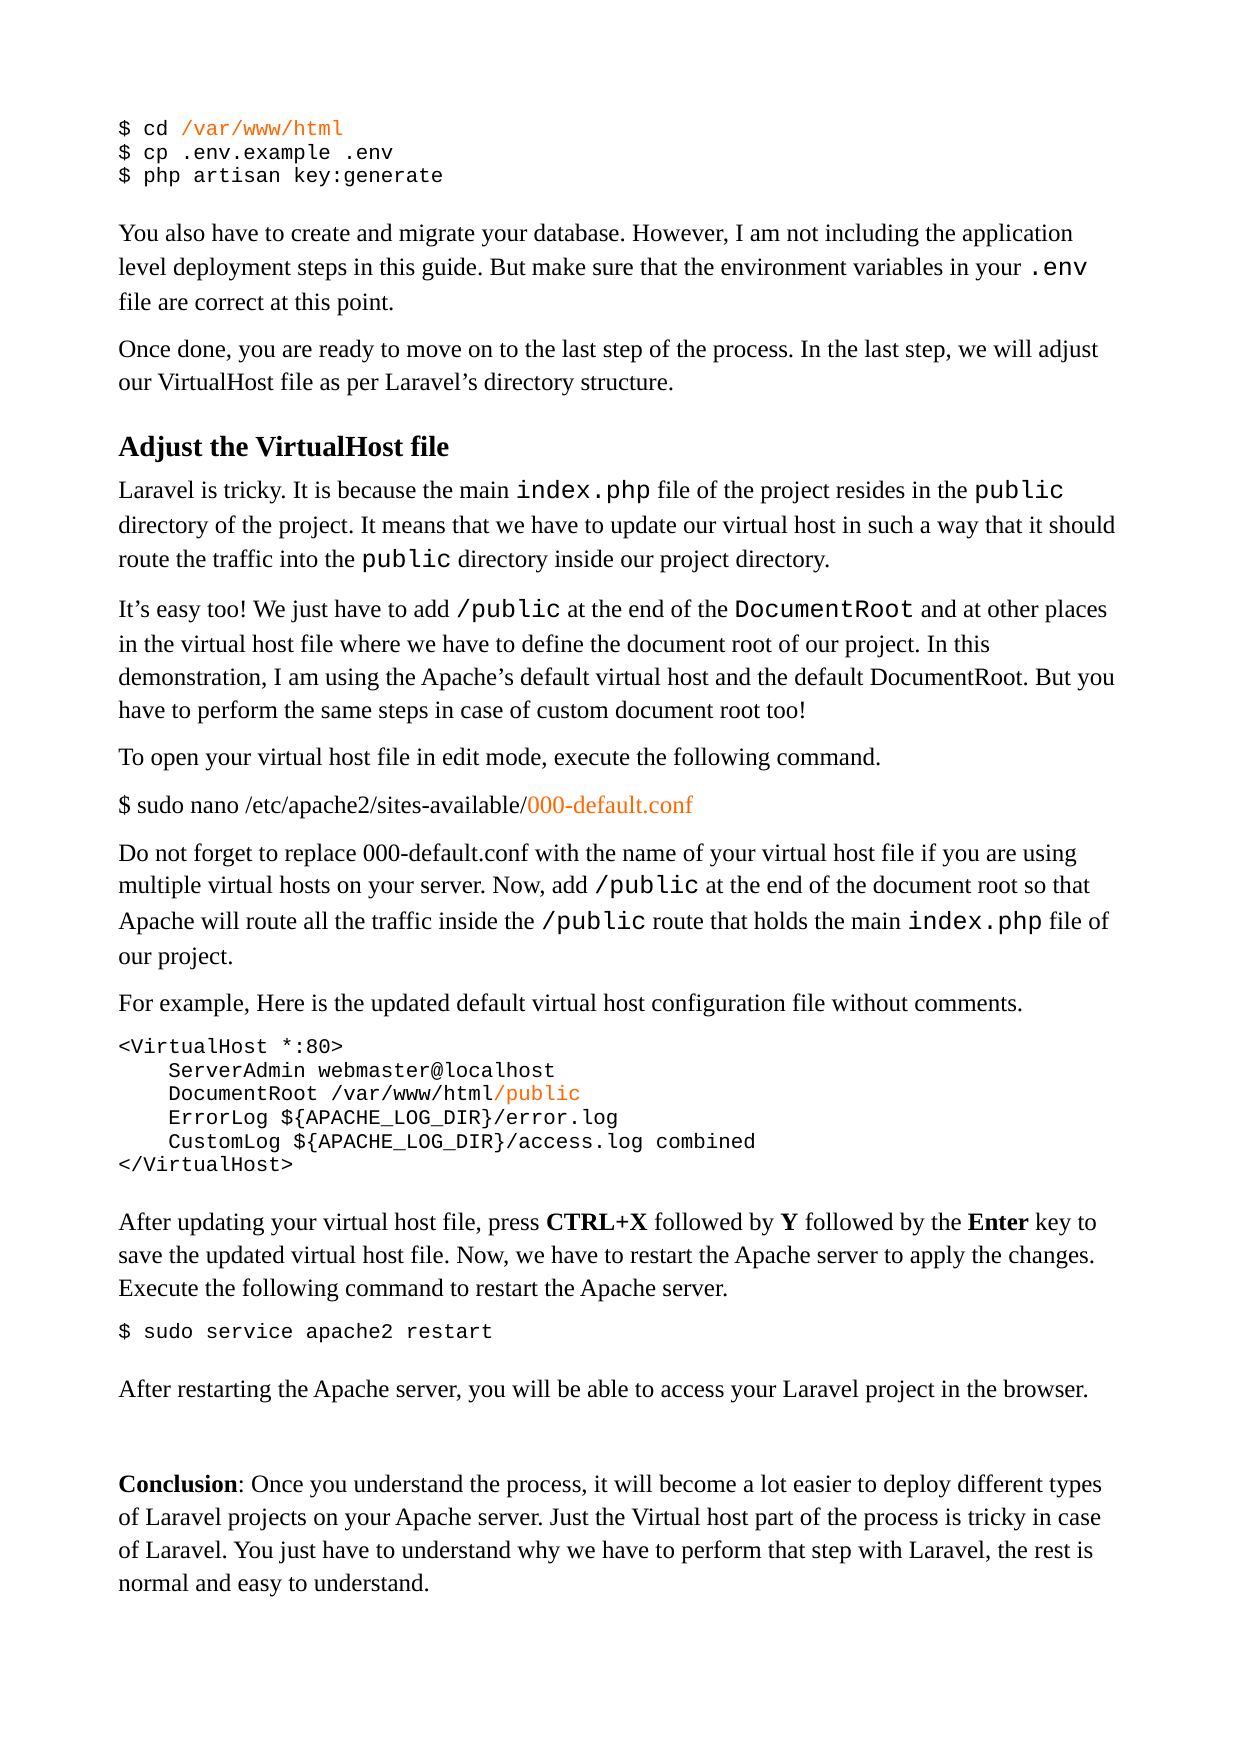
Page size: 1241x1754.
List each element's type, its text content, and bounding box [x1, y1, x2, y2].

text After updating your virtual host file, press CTRL+X followed by Y followed by the Enter key to save the updated virtual host file. Now, we have to restart the Apache server to apply the changes. Execute the following command to restart the Apache server. [118, 1207, 1122, 1302]
text ServerAdmin webmaster@localhost [118, 1060, 1122, 1083]
text For example, Here is the updated default virtual host configuration file without comments. [118, 988, 1122, 1017]
text $ php artisan key:generate [118, 165, 1122, 189]
text ErrorLog ${APACHE_LOG_DIR}/error.log [118, 1107, 1122, 1131]
text You also have to create and migrate your database. However, I am not including the application level deployment steps in this guide. But make sure that the environment variables in your .env file are correct at this point. [118, 218, 1122, 315]
text To open your virtual host file in edit mode, execute the following command. [118, 742, 1122, 771]
text DocumentRoot /var/www/html/public [118, 1083, 1122, 1107]
text </VirtualHost> [118, 1154, 1122, 1178]
text $ cd /var/www/html [118, 118, 1122, 142]
text After restarting the Apache server, you will be able to access your Laravel project in the browser. [118, 1374, 1122, 1403]
text Do not forget to replace 000-default.conf with the name of your virtual host file if you are using multiple virtual hosts on your server. Now, add /public at the end of the document root so that Apache will route all the traffic inside the /public route that holds the main index.php file of our project. [118, 838, 1122, 969]
text <VirtualHost *:80> [118, 1036, 1122, 1060]
text $ sudo service apache2 restart [118, 1321, 1122, 1345]
text $ sudo nano /etc/apache2/sites-available/000-default.conf [118, 790, 1122, 819]
text Laravel is tricky. It is because the main index.php file of the project resides in the public directory of the project. It means that we have to update our virtual host in such a way that it should route the traffic into the public directory inside our project directory. [118, 476, 1122, 574]
text CustomLog ${APACHE_LOG_DIR}/access.log combined [118, 1131, 1122, 1154]
text $ cp .env.example .env [118, 142, 1122, 165]
text Conclusion: Once you understand the process, it will become a lot easier to deploy different types of Laravel projects on your Apache server. Just the Virtual host part of the process is tricky in case of Laravel. You just have to understand why we have to perform that step with Laravel, the rest is normal and easy to understand. [118, 1469, 1122, 1597]
subtitle Adjust the VirtualHost file [118, 429, 1122, 463]
text It’s easy too! We just have to add /public at the end of the DocumentRoot and at other places in the virtual host file where we have to define the document root of our project. In this demonstration, I am using the Apache’s default virtual host and the default DocumentRoot. But you have to perform the same steps in case of custom document root too! [118, 594, 1122, 723]
text Once done, you are ready to move on to the last step of the process. In the last step, we will adjust our VirtualHost file as per Laravel’s directory structure. [118, 334, 1122, 396]
